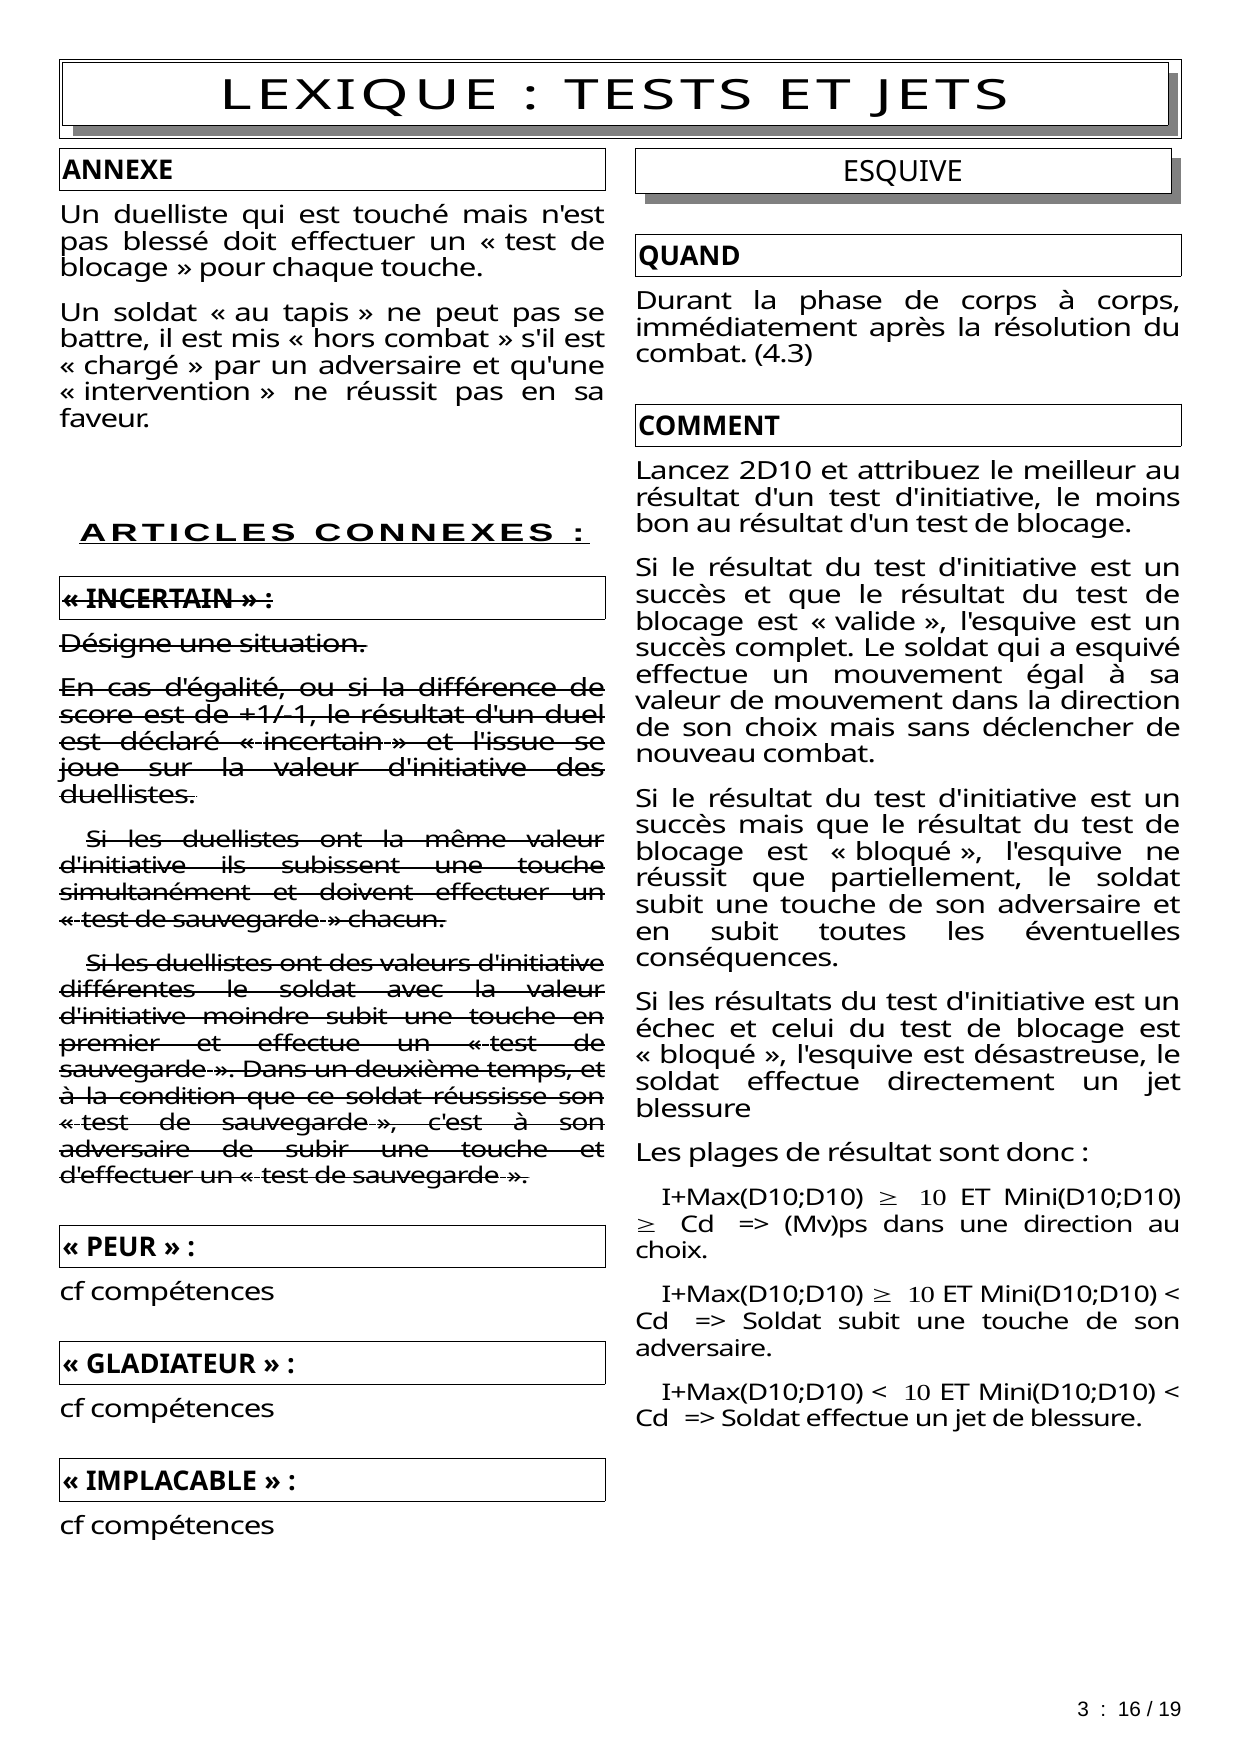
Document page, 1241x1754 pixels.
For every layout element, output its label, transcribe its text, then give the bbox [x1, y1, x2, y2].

text Si le résultat du test d'initiative est un succès et que le résultat du test de blocage est « valide », l'esquive est un succès complet. Le soldat qui a esquivé effectue un mouvement égal à sa valeur de mouvement dans la direction de son choix mais sans déclencher de nouveau combat. [635, 556, 1181, 768]
text En cas d'égalité, ou si la différence de score est de +1/-1, le résultat d'un duel est déclaré « incertain » et l'issue se joue sur la valeur d'initiative des duellistes. [59, 718, 605, 742]
text cf compétences [59, 1279, 605, 1306]
text cf compétences [59, 1396, 605, 1423]
title ESQUIVE [636, 149, 1171, 193]
title « Gladiateur » : [60, 1342, 605, 1384]
title Annexe [60, 149, 605, 190]
text Durant la phase de corps à corps, immédiatement après la résolution du combat. (4.3) [635, 288, 1181, 368]
text Si le résultat du test d'initiative est un succès mais que le résultat du test de blocage est « bloqué », l'esquive ne réussit que partiellement, le soldat subit une touche de son adversaire et en subit toutes les éventuelles conséquences. [635, 786, 1181, 972]
text Les plages de résultat sont donc : [635, 1140, 1181, 1167]
text Un soldat « au tapis » ne peut pas se battre, il est mis « hors combat » s'il est « chargé » par un adversaire et qu'une « intervention » ne réussit pas en sa faveur. [59, 300, 605, 433]
text En cas d'égalité, ou si la différence de score est de +1/-1, le résultat d'un duel est déclaré « incertain » et l'issue se joue sur la valeur d'initiative des duellistes. [59, 743, 605, 769]
text Si les duellistes ont la même valeur d'initiative ils subissent une touche simultanément et doivent effectuer un « test de sauvegarde » chacun. [59, 895, 605, 932]
title « peur » : [60, 1226, 605, 1267]
text En cas d'égalité, ou si la différence de score est de +1/-1, le résultat d'un duel est déclaré « incertain » et l'issue se joue sur la valeur d'initiative des duellistes. [59, 771, 605, 808]
text Si les résultats du test d'initiative est un échec et celui du test de blocage est « bloqué », l'esquive est désastreuse, le soldat effectue directement un jet blessure [635, 989, 1181, 1122]
text Un duelliste qui est touché mais n'est pas blessé doit effectuer un « test de blocage » pour chaque touche. [59, 202, 605, 282]
title « Incertain » : [60, 577, 605, 619]
text I+Max(D10;D10)  10 ET Mini(D10;D10) < Cd => Soldat subit une touche de son adversaire. [635, 1282, 1181, 1361]
text Si les duellistes ont la même valeur d'initiative ils subissent une touche simultanément et doivent effectuer un « test de sauvegarde » chacun. [59, 869, 605, 893]
title Comment [636, 405, 1181, 446]
text I+Max(D10;D10)  10 ET Mini(D10;D10)  Cd => (Mv)ps dans une direction au choix. [635, 1184, 1181, 1264]
text Si les duellistes ont des valeurs d'initiative différentes le soldat avec la valeur d'initiative moindre subit une touche en premier et effectue un « test de sauvegarde ». Dans un deuxième temps, et à la condition que ce soldat réussisse son « test de sauvegarde », c'est à son adversaire de subir une touche et d'effectuer un « test de sauvegarde ». [59, 993, 605, 1189]
text Si les duellistes ont la même valeur d'initiative ils subissent une touche simultanément et doivent effectuer un « test de sauvegarde » chacun. [59, 826, 605, 867]
text En cas d'égalité, ou si la différence de score est de +1/-1, le résultat d'un duel est déclaré « incertain » et l'issue se joue sur la valeur d'initiative des duellistes. [59, 676, 605, 689]
title « IMPLACABLE » : [60, 1459, 605, 1501]
text cf compétences [59, 1513, 605, 1539]
text En cas d'égalité, ou si la différence de score est de +1/-1, le résultat d'un duel est déclaré « incertain » et l'issue se joue sur la valeur d'initiative des duellistes. [59, 691, 605, 716]
text Si les duellistes ont des valeurs d'initiative différentes le soldat avec la valeur d'initiative moindre subit une touche en premier et effectue un « test de sauvegarde ». Dans un deuxième temps, et à la condition que ce soldat réussisse son « test de sauvegarde », c'est à son adversaire de subir une touche et d'effectuer un « test de sauvegarde ». [59, 950, 605, 991]
text Lancez 2D10 et attribuez le meilleur au résultat d'un test d'initiative, le moins bon au résultat d'un test de blocage. [635, 458, 1181, 538]
text Désigne une situation. [59, 631, 605, 658]
text I+Max(D10;D10) < 10 ET Mini(D10;D10) < Cd => Soldat effectue un jet de blessure. [635, 1379, 1181, 1432]
title Quand [636, 235, 1181, 276]
title Articles connexes : [59, 518, 605, 547]
